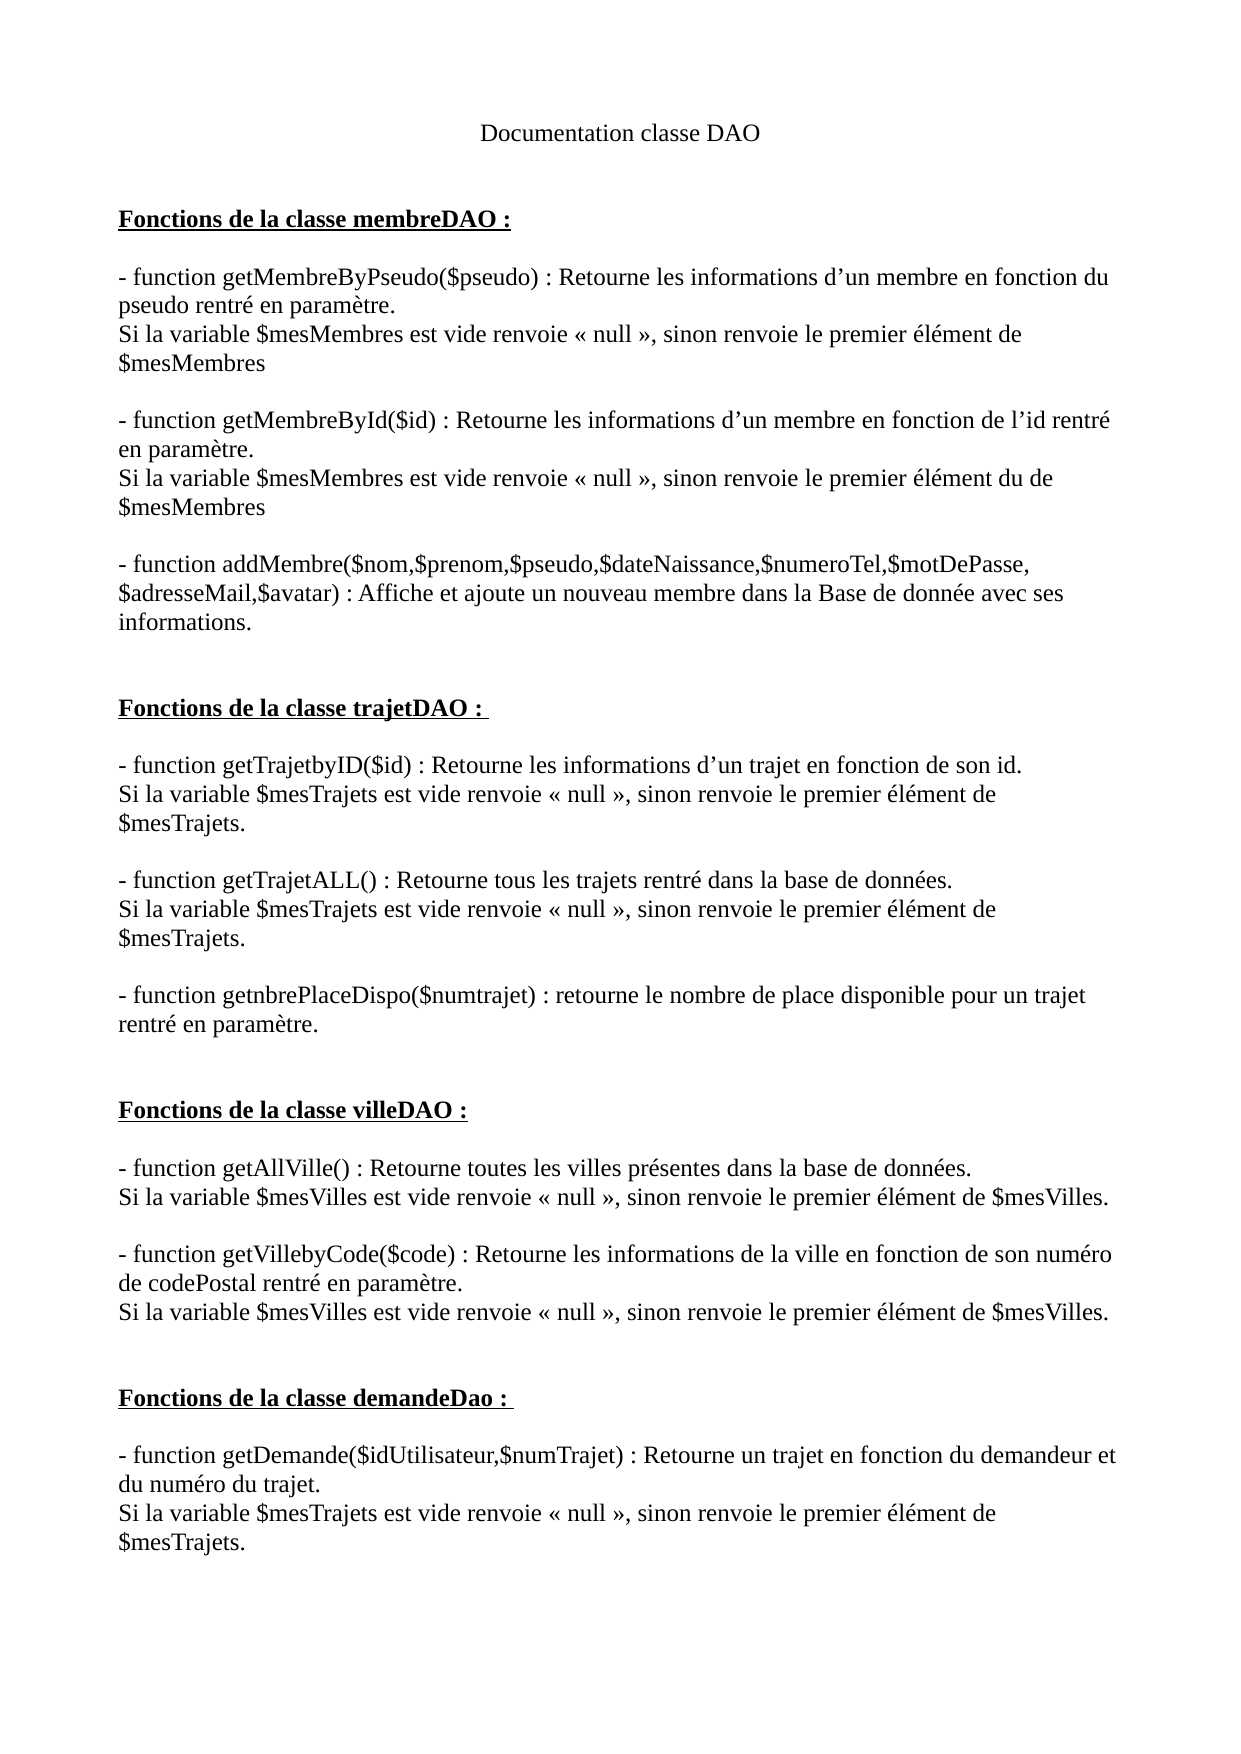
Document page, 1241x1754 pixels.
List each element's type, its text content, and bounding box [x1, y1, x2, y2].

text - function getTrajetbyID($id) : Retourne les informations d’un trajet en fonction de son id. [118, 751, 1122, 779]
text Si la variable $mesVilles est vide renvoie « null », sinon renvoie le premier élément de $mesVilles. [118, 1182, 1122, 1211]
text - function getDemande($idUtilisateur,$numTrajet) : Retourne un trajet en fonction du demandeur et du numéro du trajet. [118, 1441, 1122, 1498]
text Documentation classe DAO [118, 118, 1122, 147]
text Si la variable $mesTrajets est vide renvoie « null », sinon renvoie le premier élément de $mesTrajets. [118, 1498, 1122, 1556]
text - function getTrajetALL() : Retourne tous les trajets rentré dans la base de données. [118, 866, 1122, 894]
text Si la variable $mesMembres est vide renvoie « null », sinon renvoie le premier élément du de $mesMembres [118, 463, 1122, 521]
text Fonctions de la classe membreDAO : [118, 204, 1122, 233]
text - function addMembre($nom,$prenom,$pseudo,$dateNaissance,$numeroTel,$motDePasse,$adresseMail,$avatar) : Affiche et ajoute un nouveau membre dans la Base de donnée avec ses informations. [118, 549, 1122, 636]
text Fonctions de la classe trajetDAO : [118, 693, 1122, 722]
text - function getAllVille() : Retourne toutes les villes présentes dans la base de données. [118, 1153, 1122, 1182]
text Si la variable $mesTrajets est vide renvoie « null », sinon renvoie le premier élément de $mesTrajets. [118, 779, 1122, 837]
text Si la variable $mesTrajets est vide renvoie « null », sinon renvoie le premier élément de $mesTrajets. [118, 894, 1122, 952]
text - function getVillebyCode($code) : Retourne les informations de la ville en fonction de son numéro de codePostal rentré en paramètre. Si la variable $mesVilles est vide renvoie « null », sinon renvoie le premier élément de $mesVilles. [118, 1239, 1122, 1326]
text Si la variable $mesMembres est vide renvoie « null », sinon renvoie le premier élément de $mesMembres [118, 319, 1122, 377]
text - function getMembreById($id) : Retourne les informations d’un membre en fonction de l’id rentré en paramètre. [118, 406, 1122, 463]
text - function getnbrePlaceDispo($numtrajet) : retourne le nombre de place disponible pour un trajet rentré en paramètre. [118, 981, 1122, 1038]
text Fonctions de la classe villeDAO : [118, 1096, 1122, 1124]
text - function getMembreByPseudo($pseudo) : Retourne les informations d’un membre en fonction du pseudo rentré en paramètre. [118, 262, 1122, 319]
text Fonctions de la classe demandeDao : [118, 1383, 1122, 1412]
